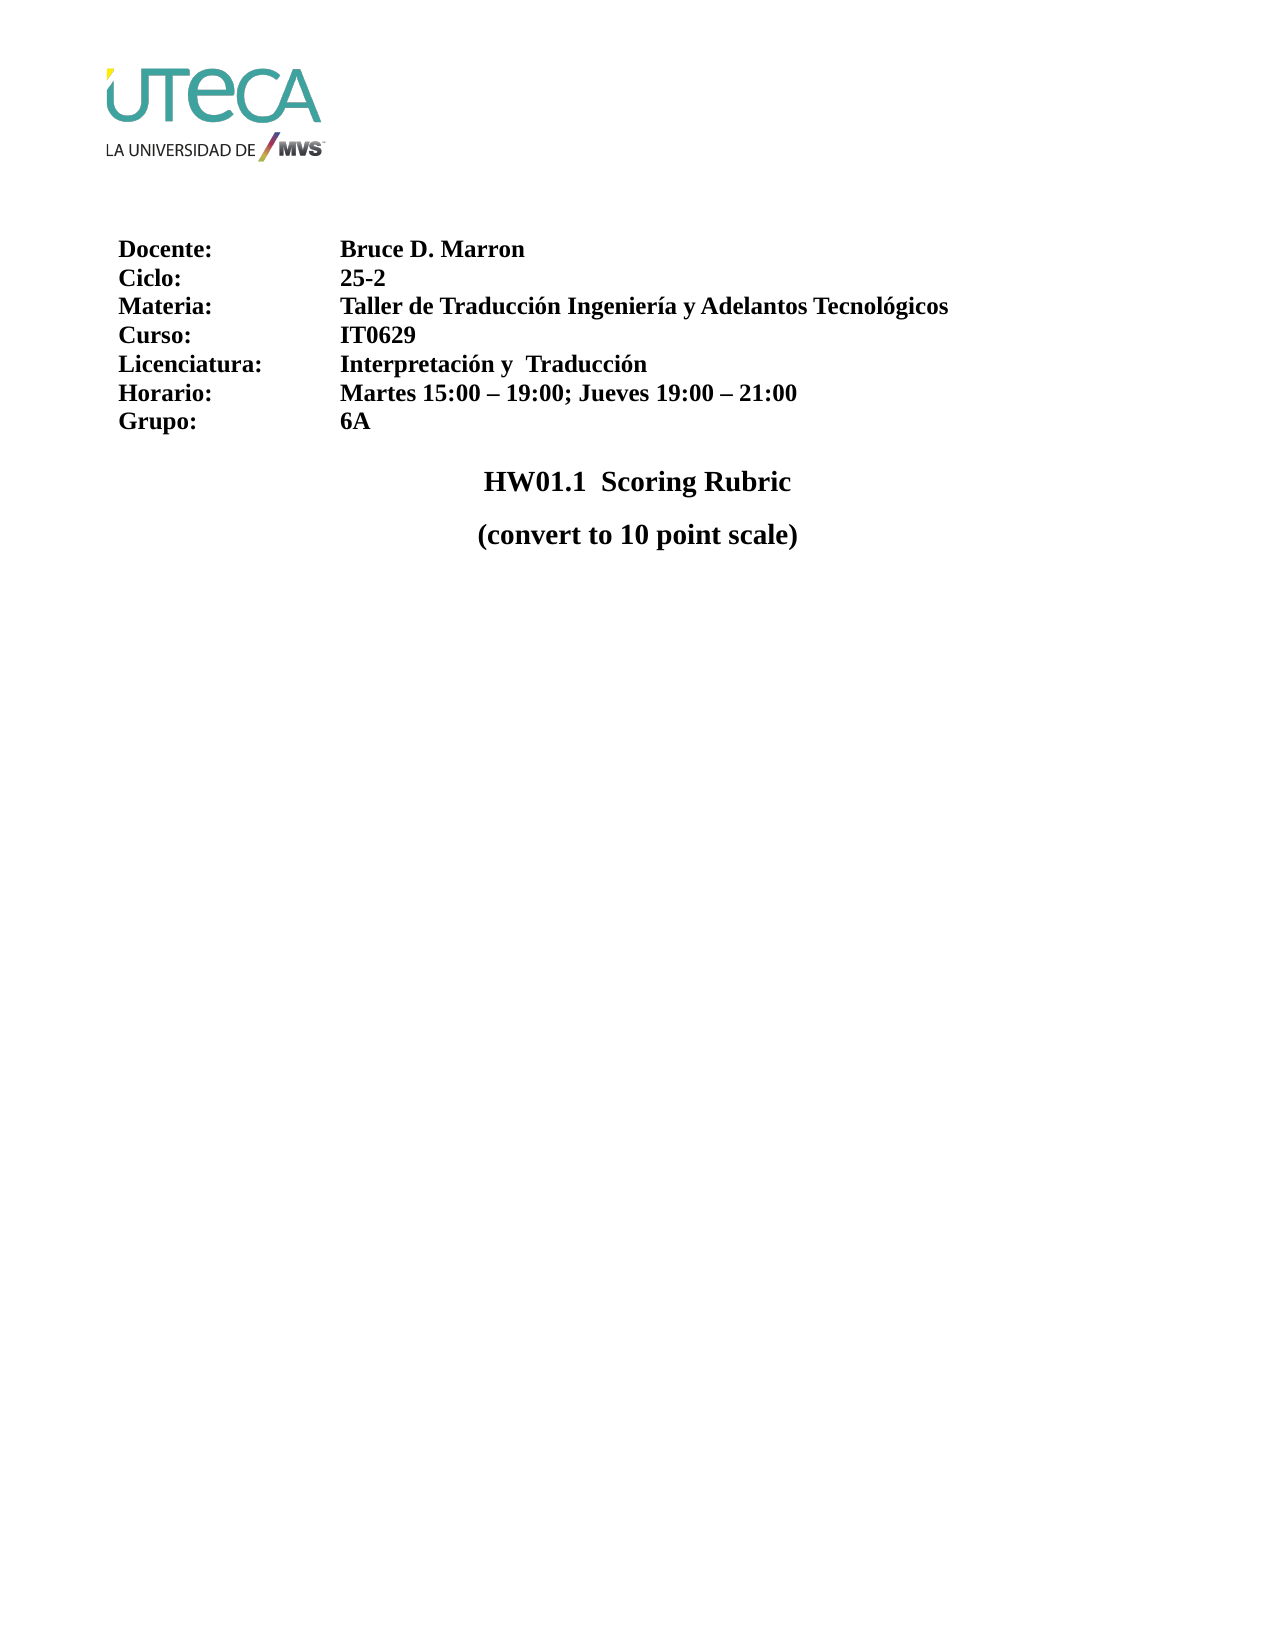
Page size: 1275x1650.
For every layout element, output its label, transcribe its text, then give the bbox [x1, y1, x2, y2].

text Grupo: 6A [118, 406, 1157, 435]
text Horario: Martes 15:00 – 19:00; Jueves 19:00 – 21:00 [118, 378, 1157, 406]
text Curso: IT0629 [118, 320, 1157, 349]
text (convert to 10 point scale) [118, 517, 1157, 551]
text Licenciatura: Interpretación y Traducción [118, 349, 1157, 378]
text Ciclo: 25-2 [118, 263, 1157, 291]
text Materia: Taller de Traducción Ingeniería y Adelantos Tecnológicos [118, 291, 1157, 320]
picture [104, 64, 328, 166]
text Docente: Bruce D. Marron [118, 234, 1157, 263]
text HW01.1 Scoring Rubric [118, 464, 1157, 497]
